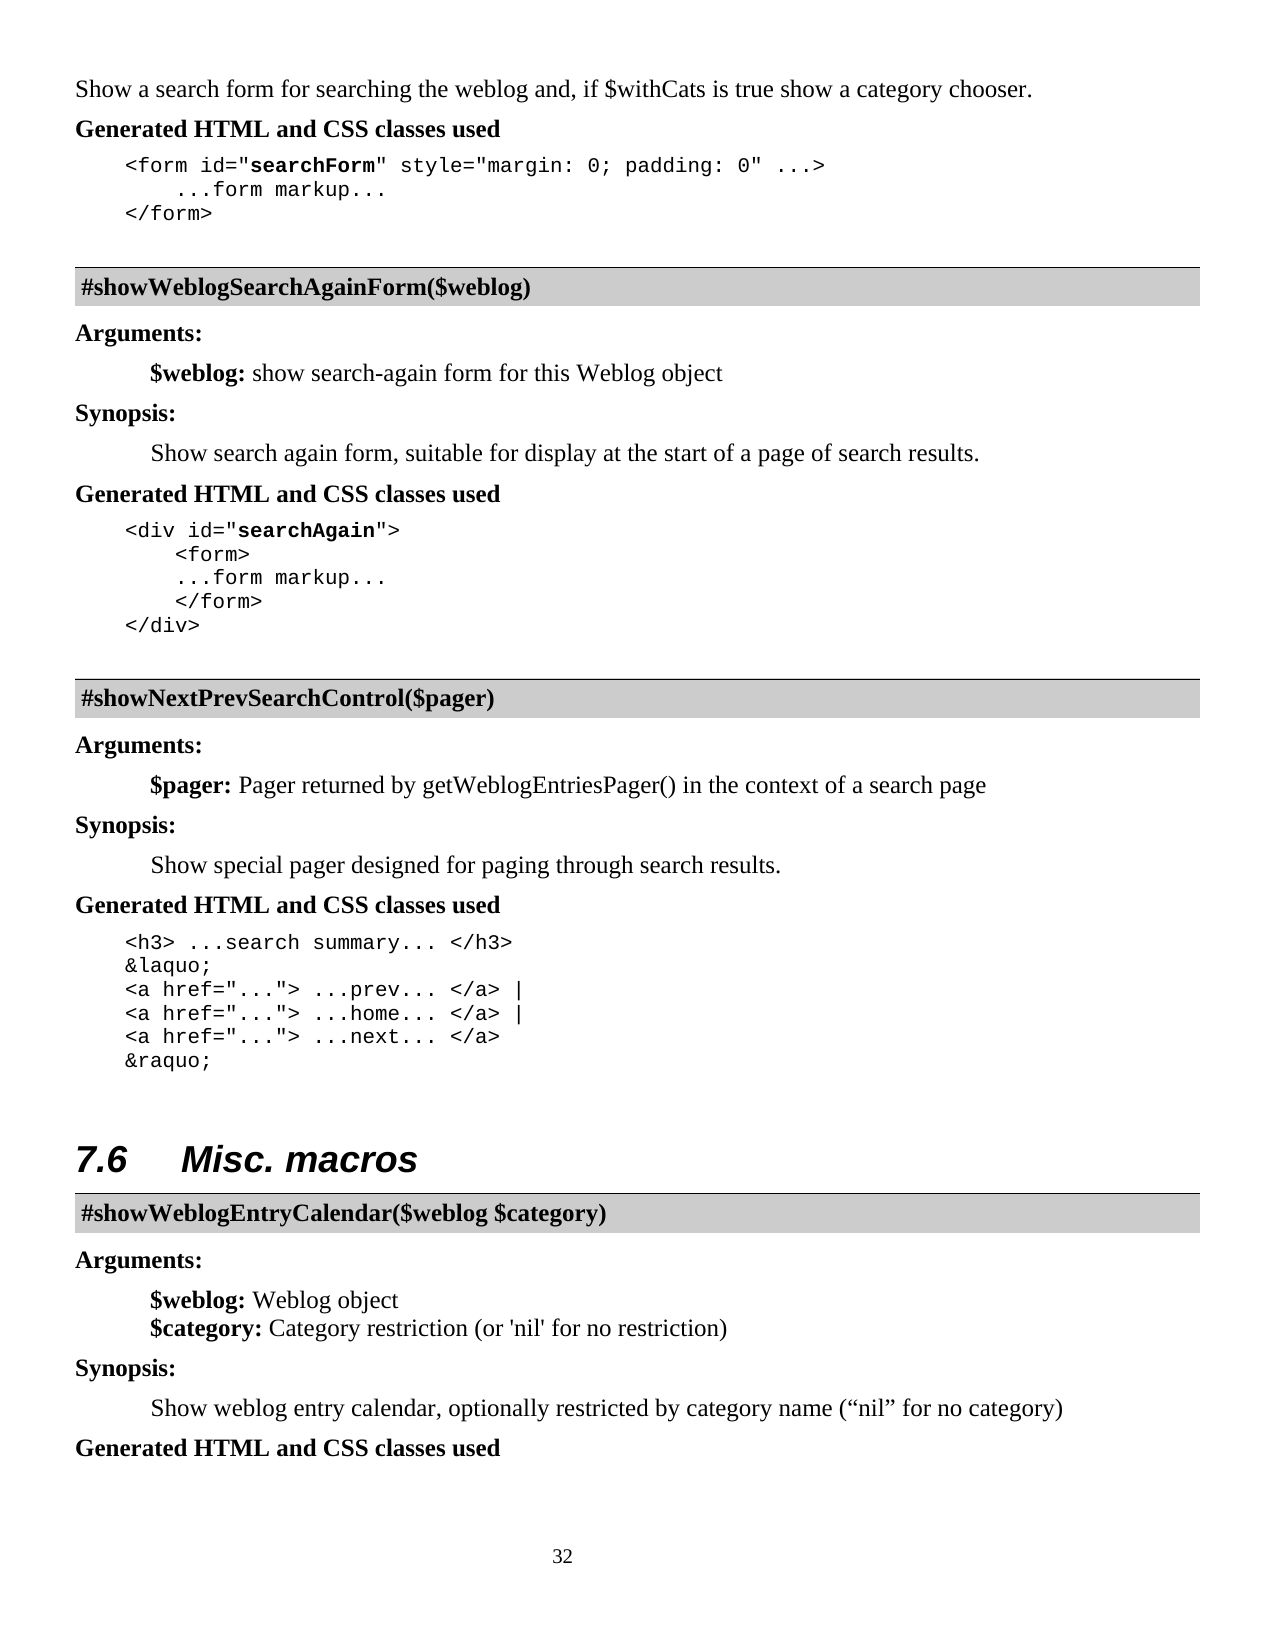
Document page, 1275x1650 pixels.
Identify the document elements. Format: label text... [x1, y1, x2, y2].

text &raquo; [75, 1050, 1200, 1074]
text $weblog: show search-again form for this Weblog object [75, 359, 1200, 387]
text </form> [75, 203, 1200, 226]
subtitle Misc. macros [75, 1139, 1200, 1181]
text ...form markup... [75, 567, 1200, 591]
text <a href="..."> ...prev... </a> | [75, 979, 1200, 1003]
text </div> [75, 614, 1200, 638]
text Show search again form, suitable for display at the start of a page of search results. [150, 439, 1200, 467]
text Generated HTML and CSS classes used [75, 1434, 1200, 1462]
text Show a search form for searching the weblog and, if $withCats is true show a category chooser. [75, 75, 1200, 103]
text Synopsis: [75, 399, 1200, 427]
text Show special pager designed for paging through search results. [150, 851, 1200, 879]
title #showWeblogSearchAgainForm($weblog) [75, 268, 1200, 306]
text <a href="..."> ...home... </a> | [75, 1003, 1200, 1026]
text Arguments: [75, 319, 1200, 347]
text <form id="searchForm" style="margin: 0; padding: 0" ...> [75, 155, 1200, 179]
text Arguments: [75, 731, 1200, 758]
text Synopsis: [75, 1354, 1200, 1382]
text Synopsis: [75, 811, 1200, 839]
text Arguments: [75, 1246, 1200, 1273]
text Show weblog entry calendar, optionally restricted by category name (“nil” for no category) [150, 1394, 1200, 1422]
text Generated HTML and CSS classes used [75, 480, 1200, 507]
text &laquo; [75, 956, 1200, 979]
text <form> [75, 544, 1200, 567]
text $pager: Pager returned by getWeblogEntriesPager() in the context of a search page [75, 771, 1200, 799]
text Generated HTML and CSS classes used [75, 115, 1200, 143]
title #showNextPrevSearchControl($pager) [75, 680, 1200, 718]
text <a href="..."> ...next... </a> [75, 1026, 1200, 1050]
title #showWeblogEntryCalendar($weblog $category) [75, 1194, 1200, 1233]
text <div id="searchAgain"> [75, 520, 1200, 544]
text <h3> ...search summary... </h3> [75, 932, 1200, 956]
text </form> [75, 591, 1200, 614]
text Generated HTML and CSS classes used [75, 892, 1200, 919]
text ...form markup... [75, 179, 1200, 203]
text $weblog: Weblog object $category: Category restriction (or 'nil' for no restriction) [75, 1286, 1200, 1341]
